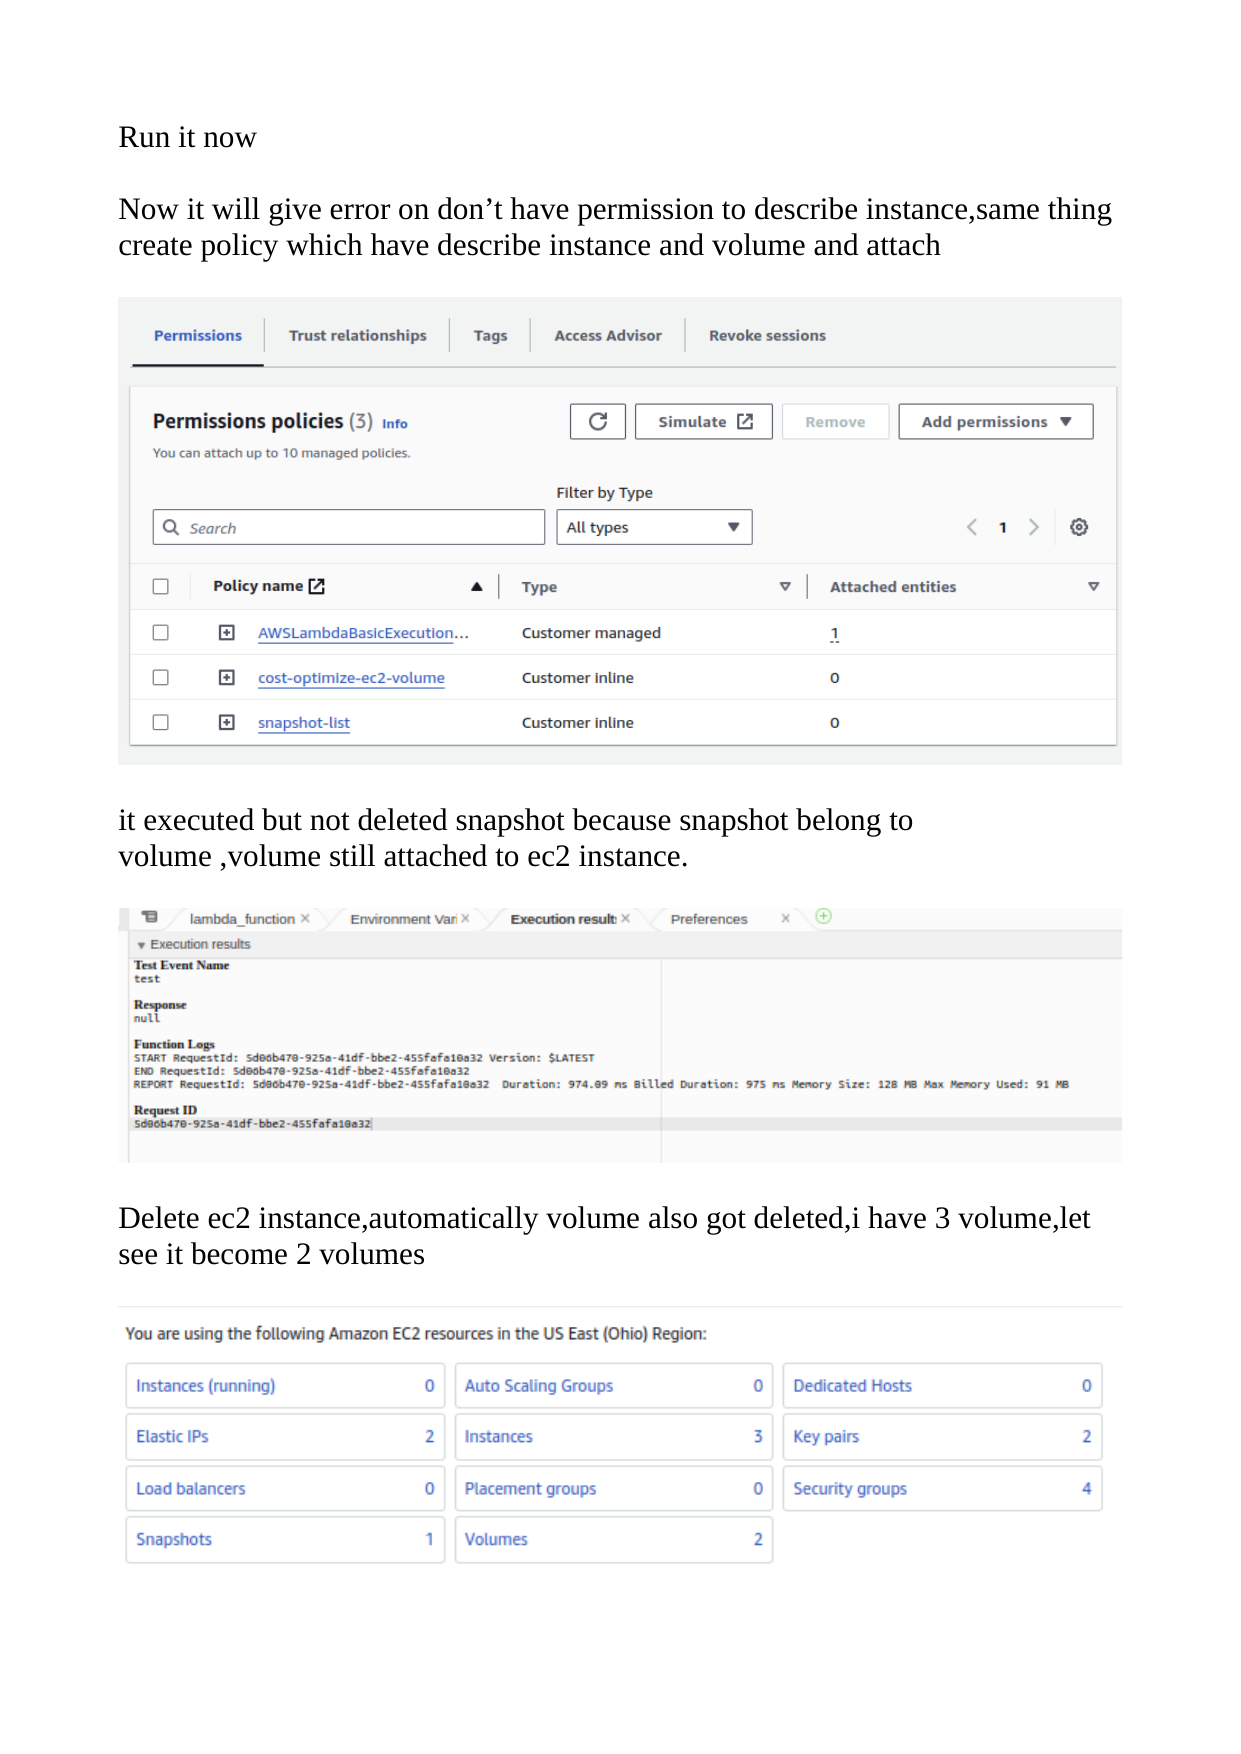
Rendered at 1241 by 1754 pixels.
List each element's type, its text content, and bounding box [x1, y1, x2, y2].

text Now it will give error on don’t have permission to describe instance,same thing create policy which have describe instance and volume and attach [118, 190, 1122, 262]
picture [118, 908, 1123, 1163]
text Delete ec2 instance,automatically volume also got deleted,i have 3 volume,let see it become 2 volumes [118, 1199, 1122, 1271]
picture [118, 297, 1123, 765]
picture [118, 1306, 1123, 1570]
text it executed but not deleted snapshot because snapshot belong to volume ,volume still attached to ec2 instance. [118, 801, 1122, 873]
text Run it now [118, 118, 1122, 154]
